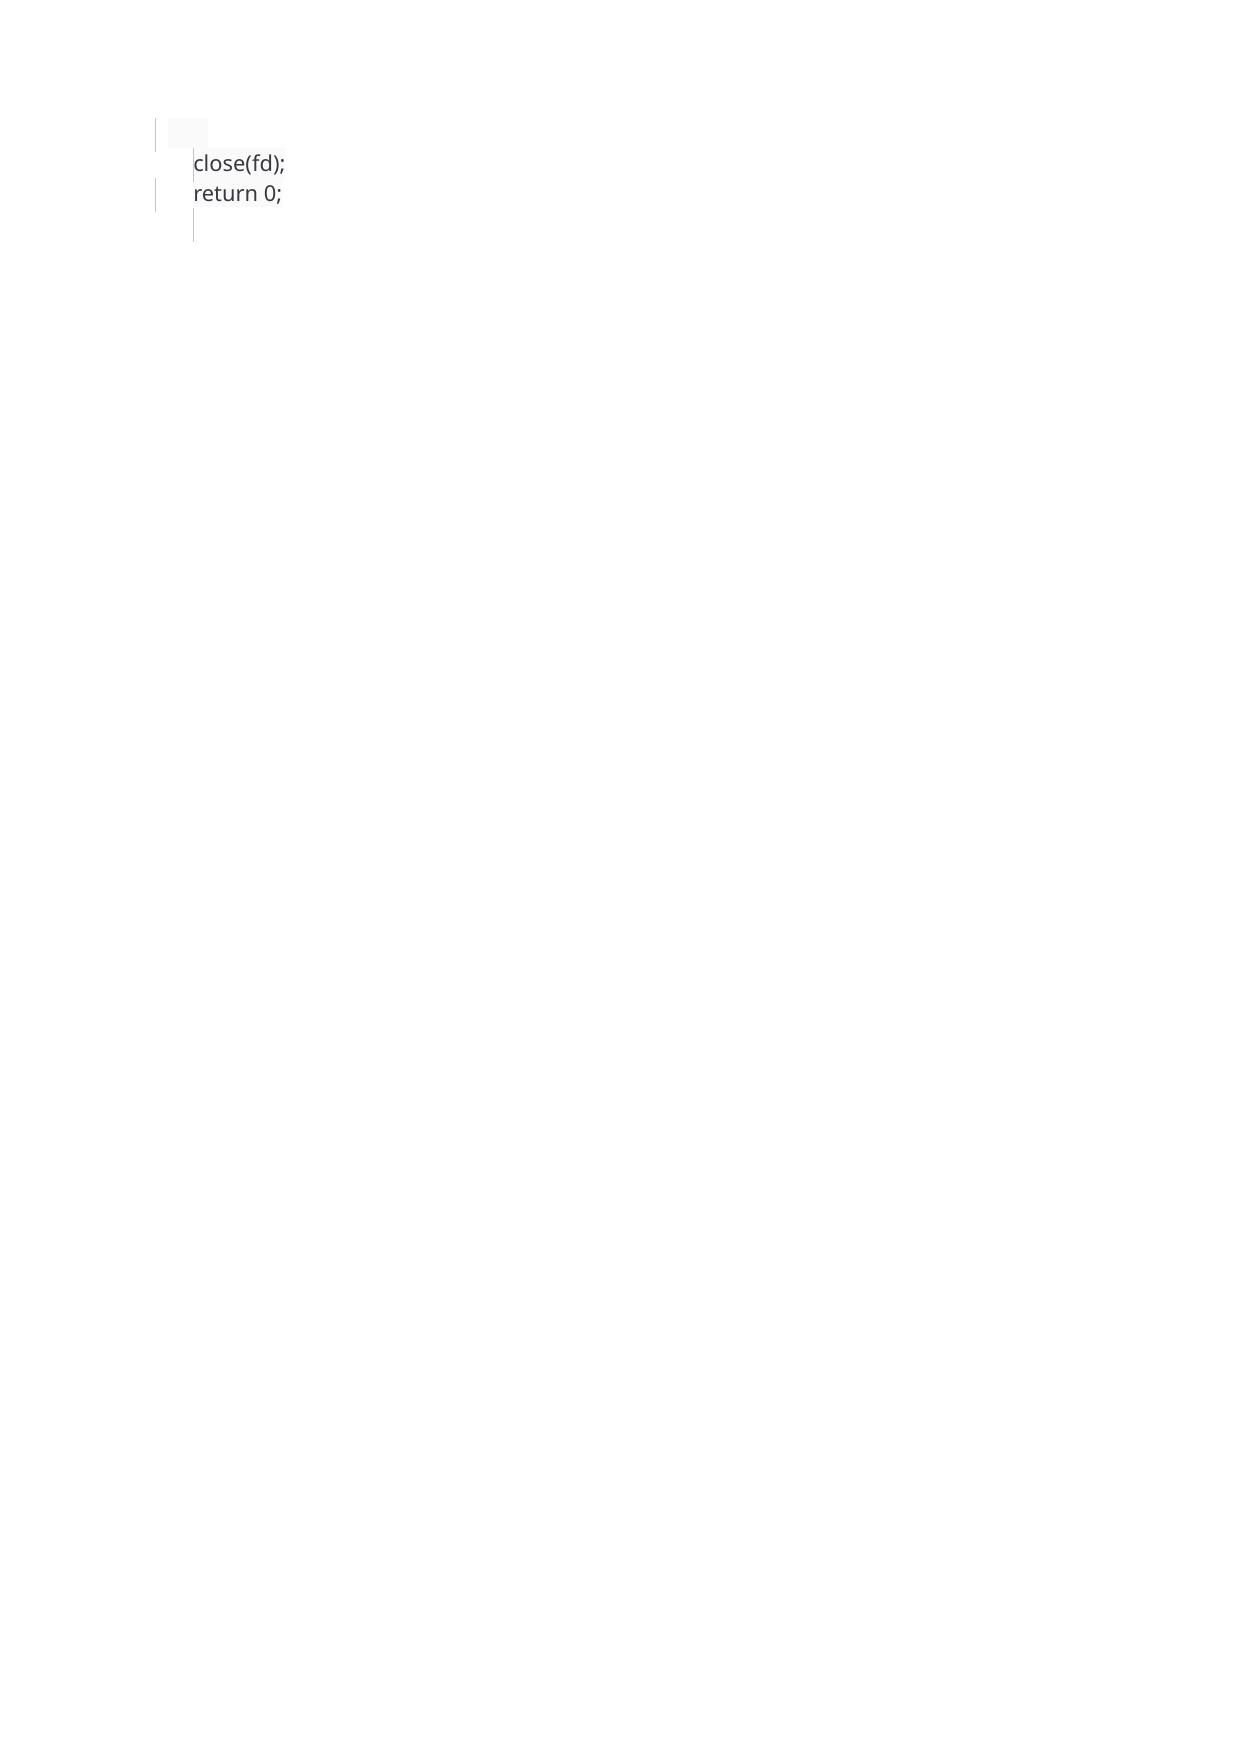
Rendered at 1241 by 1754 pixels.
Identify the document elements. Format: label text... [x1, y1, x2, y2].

text close(fd); [194, 148, 1122, 178]
text [131, 148, 193, 182]
text return 0; [156, 178, 1122, 207]
text [118, 178, 155, 212]
